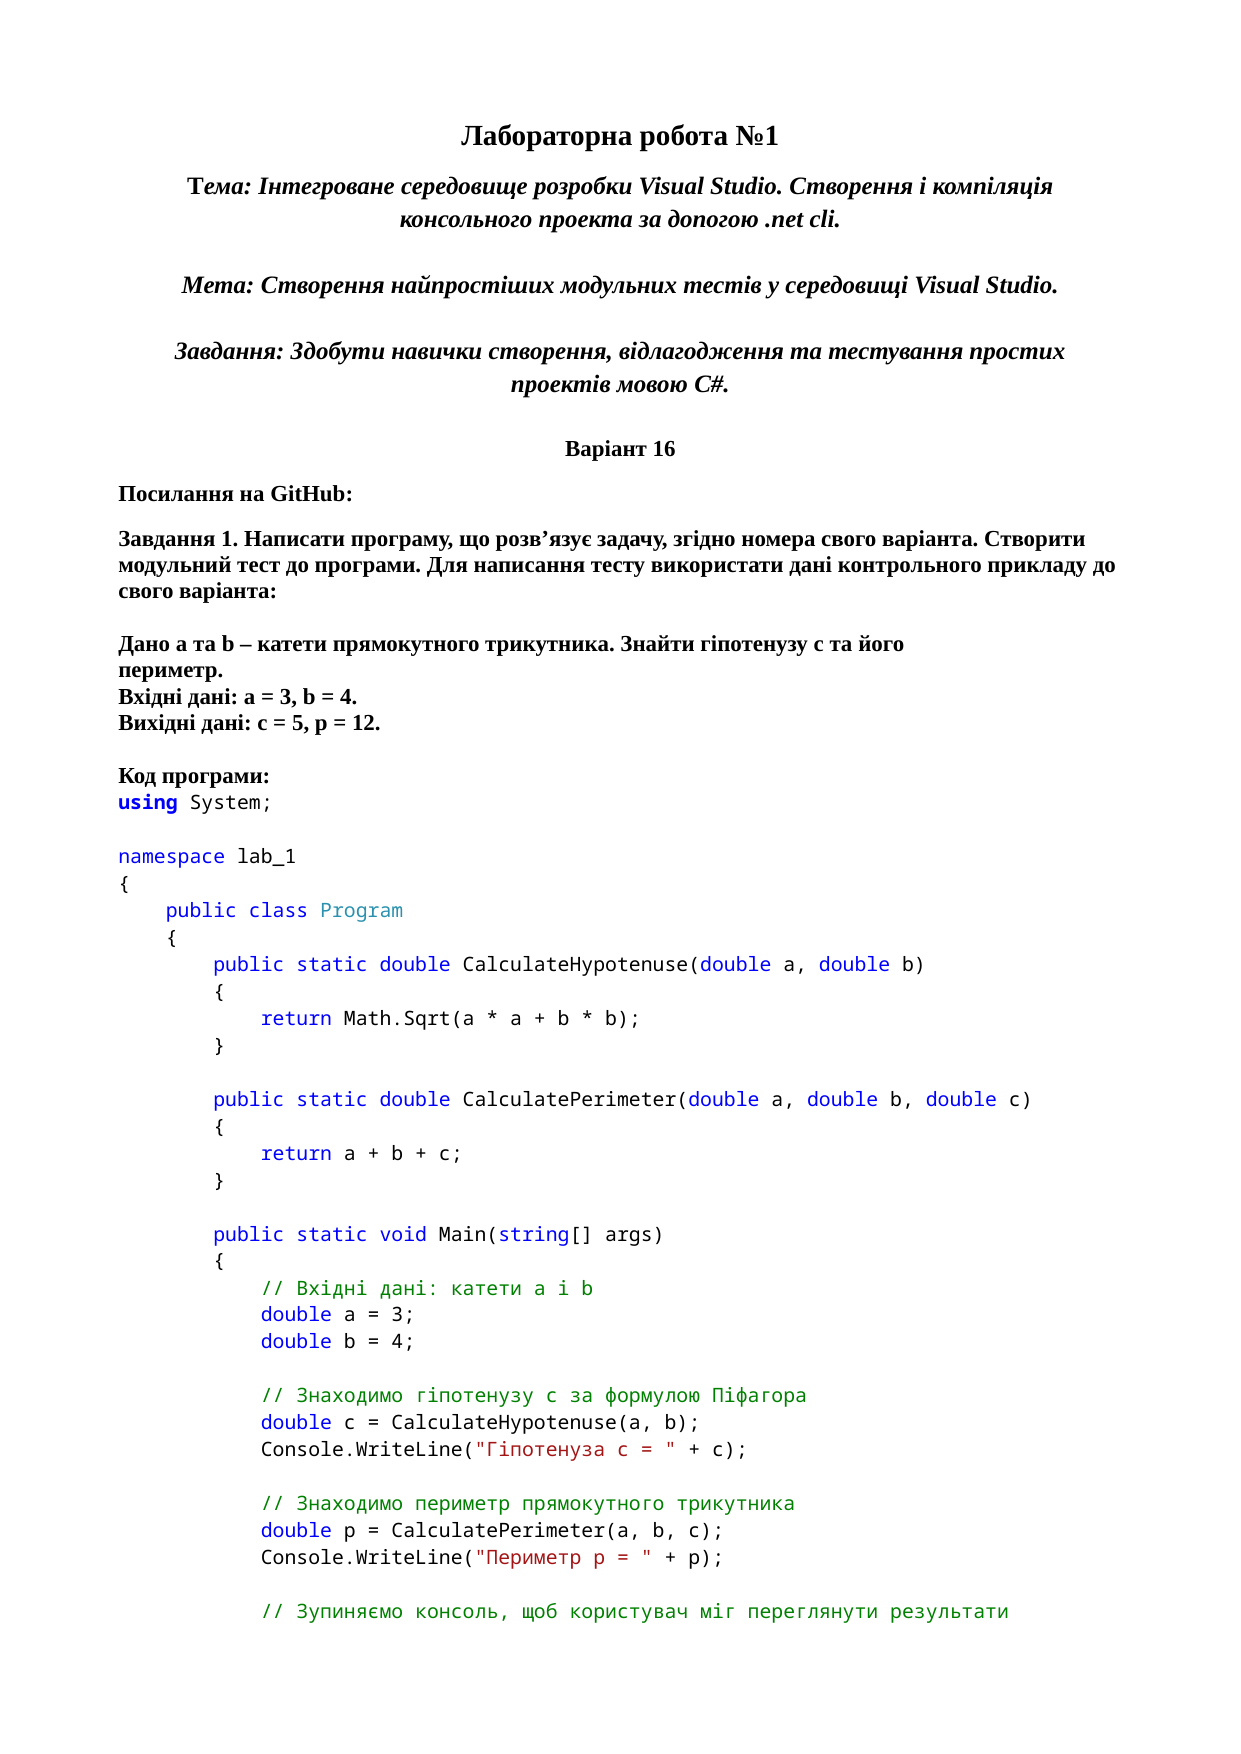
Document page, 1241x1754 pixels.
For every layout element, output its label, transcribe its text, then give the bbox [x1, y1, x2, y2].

text using System; [118, 788, 1122, 815]
text double a = 3; [118, 1301, 1122, 1328]
text } [118, 1031, 1122, 1058]
text { [118, 977, 1122, 1004]
text // Знаходимо периметр прямокутного трикутника [118, 1489, 1122, 1517]
text // Вхідні дані: катети a і b [118, 1274, 1122, 1301]
text public class Program [118, 896, 1122, 923]
text Код програми: [118, 762, 1122, 788]
text double b = 4; [118, 1328, 1122, 1355]
text { [118, 1112, 1122, 1139]
text периметр. [118, 656, 1122, 683]
text return a + b + c; [118, 1139, 1122, 1166]
text Лабораторна робота №1 [118, 118, 1122, 152]
text public static void Main(string[] args) [118, 1220, 1122, 1247]
text Console.WriteLine("Гіпотенуза c = " + c); [118, 1436, 1122, 1463]
text } [118, 1166, 1122, 1193]
text // Зупиняємо консоль, щоб користувач міг переглянути результати [118, 1597, 1122, 1624]
text Console.WriteLine("Периметр p = " + p); [118, 1543, 1122, 1571]
text Вихідні дані: c = 5, p = 12. [118, 709, 1122, 735]
text public static double CalculatePerimeter(double a, double b, double c) [118, 1085, 1122, 1112]
text Дано a та b – катети прямокутного трикутника. Знайти гіпотенузу с та його [118, 630, 1122, 656]
text // Знаходимо гіпотенузу c за формулою Піфагора [118, 1382, 1122, 1409]
text return Math.Sqrt(a * a + b * b); [118, 1004, 1122, 1031]
text { [118, 1247, 1122, 1274]
text double p = CalculatePerimeter(a, b, c); [118, 1517, 1122, 1543]
text Посилання на GitHub: [118, 480, 1122, 506]
text Тема: Інтегроване середовище розробки Visual Studio. Створення і компіляція консольного проекта за допогою .net cli. Мета: Створення найпростіших модульних тестів у середовищі Visual Studio. Завдання: Здобути навички створення, відлагодження та тестування простих проектів мовою C#. Варіант 16 [118, 171, 1122, 461]
text double c = CalculateHypotenuse(a, b); [118, 1409, 1122, 1436]
text { [118, 869, 1122, 896]
text { [118, 923, 1122, 950]
text Завдання 1. Написати програму, що розв’язує задачу, згідно номера свого варіанта. Створити модульний тест до програми. Для написання тесту використати дані контрольного прикладу до свого варіанта: [118, 524, 1122, 630]
text Вхідні дані: a = 3, b = 4. [118, 683, 1122, 709]
text public static double CalculateHypotenuse(double a, double b) [118, 950, 1122, 977]
text namespace lab_1 [118, 842, 1122, 869]
